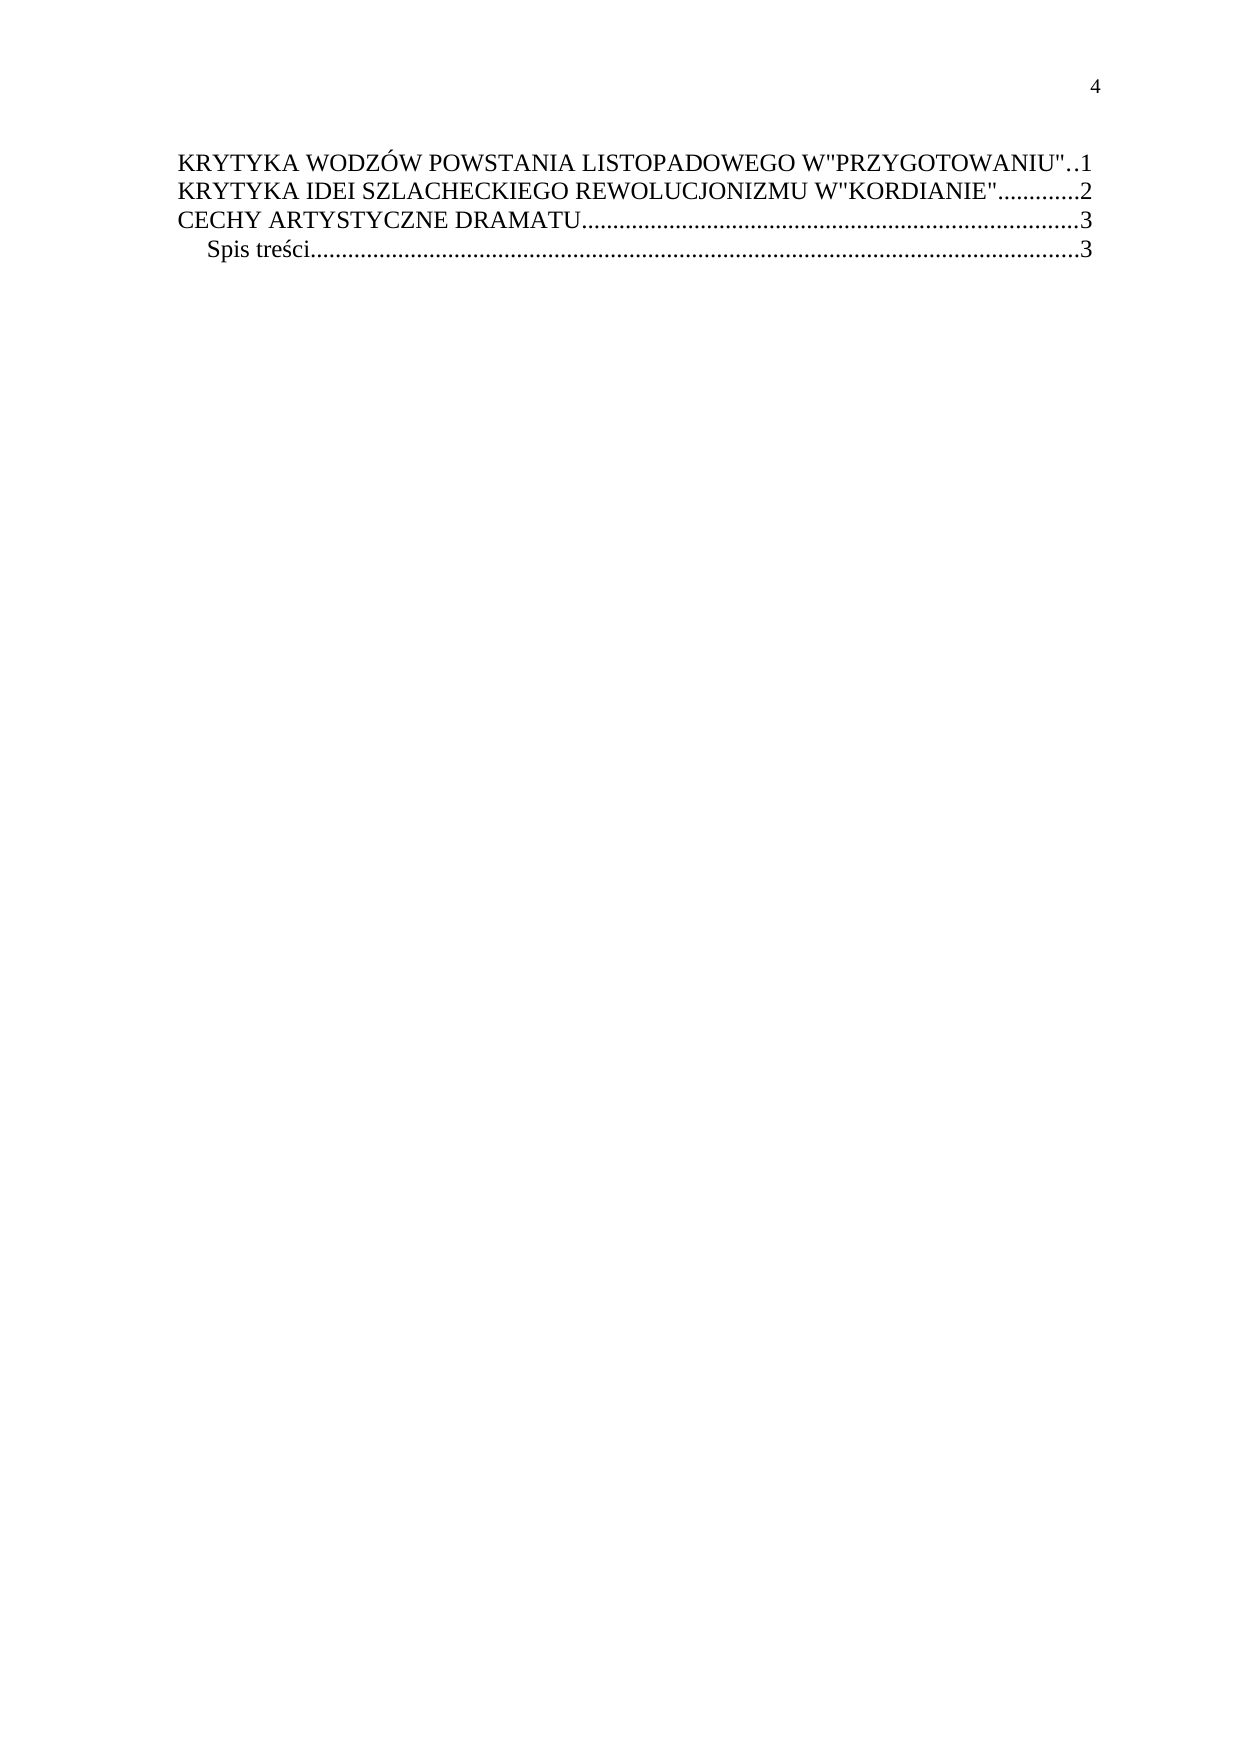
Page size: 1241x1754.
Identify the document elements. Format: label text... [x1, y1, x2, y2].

text KRYTYKA IDEI SZLACHECKIEGO REWOLUCJONIZMU W"KORDIANIE" 2 [177, 176, 1092, 205]
text KRYTYKA WODZÓW POWSTANIA LISTOPADOWEGO W"PRZYGOTOWANIU" 1 [177, 148, 1092, 176]
text Spis treści 3 [207, 234, 1092, 263]
text CECHY ARTYSTYCZNE DRAMATU 3 [177, 205, 1092, 234]
